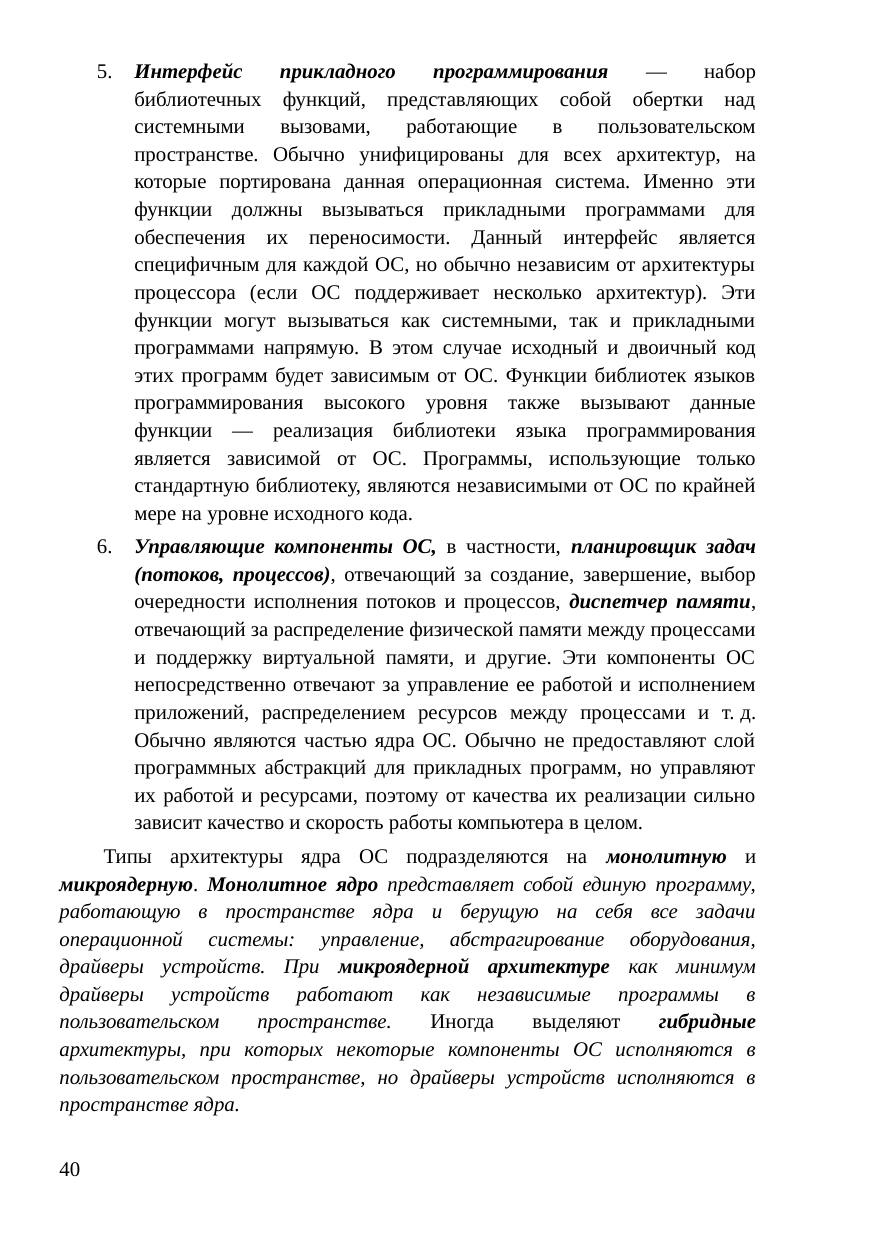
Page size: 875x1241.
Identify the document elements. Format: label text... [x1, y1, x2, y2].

text Типы архитектуры ядра ОС подразделяются на монолитную и микроядерную. Монолитное ядро представляет собой единую программу, работающую в пространстве ядра и берущую на себя все задачи операционной системы: управление, абстрагирование оборудования, драйверы устройств. При микроядерной архитектуре как минимум драйверы устройств работают как независимые программы в пользовательском пространстве. Иногда выделяют гибридные архитектуры, при которых некоторые компоненты ОС исполняются в пользовательском пространстве, но драйверы устройств исполняются в пространстве ядра. [59, 844, 756, 1116]
list Интерфейс прикладного программирования — набор библиотечных функций, представляющих собой обертки над системными вызовами, работающие в пользовательском пространстве. Обычно унифицированы для всех архитектур, на которые портирована данная операционная система. Именно эти функции должны вызываться прикладными программами для обеспечения их переносимости. Данный интерфейс является специфичным для каждой ОС, но обычно независим от архитектуры процессора (если ОС поддерживает несколько архитектур). Эти функции могут вызываться как системными, так и прикладными программами напрямую. В этом случае исходный и двоичный код этих программ будет зависимым от ОС. Функции библиотек языков программирования высокого уровня также вызывают данные функции — реализация библиотеки языка программирования является зависимой от ОС. Программы, использующие только стандартную библиотеку, являются независимыми от ОС по крайней мере на уровне исходного кода. [97, 59, 756, 525]
list Управляющие компоненты ОС, в частности, планировщик задач (потоков, процессов), отвечающий за создание, завершение, выбор очередности исполнения потоков и процессов, диспетчер памяти, отвечающий за распределение физической памяти между процессами и поддержку виртуальной памяти, и другие. Эти компоненты ОС непосредственно отвечают за управление ее работой и исполнением приложений, распределением ресурсов между процессами и т. д. Обычно являются частью ядра ОС. Обычно не предоставляют слой программных абстракций для прикладных программ, но управляют их работой и ресурсами, поэтому от качества их реализации сильно зависит качество и скорость работы компьютера в целом. [97, 534, 756, 834]
